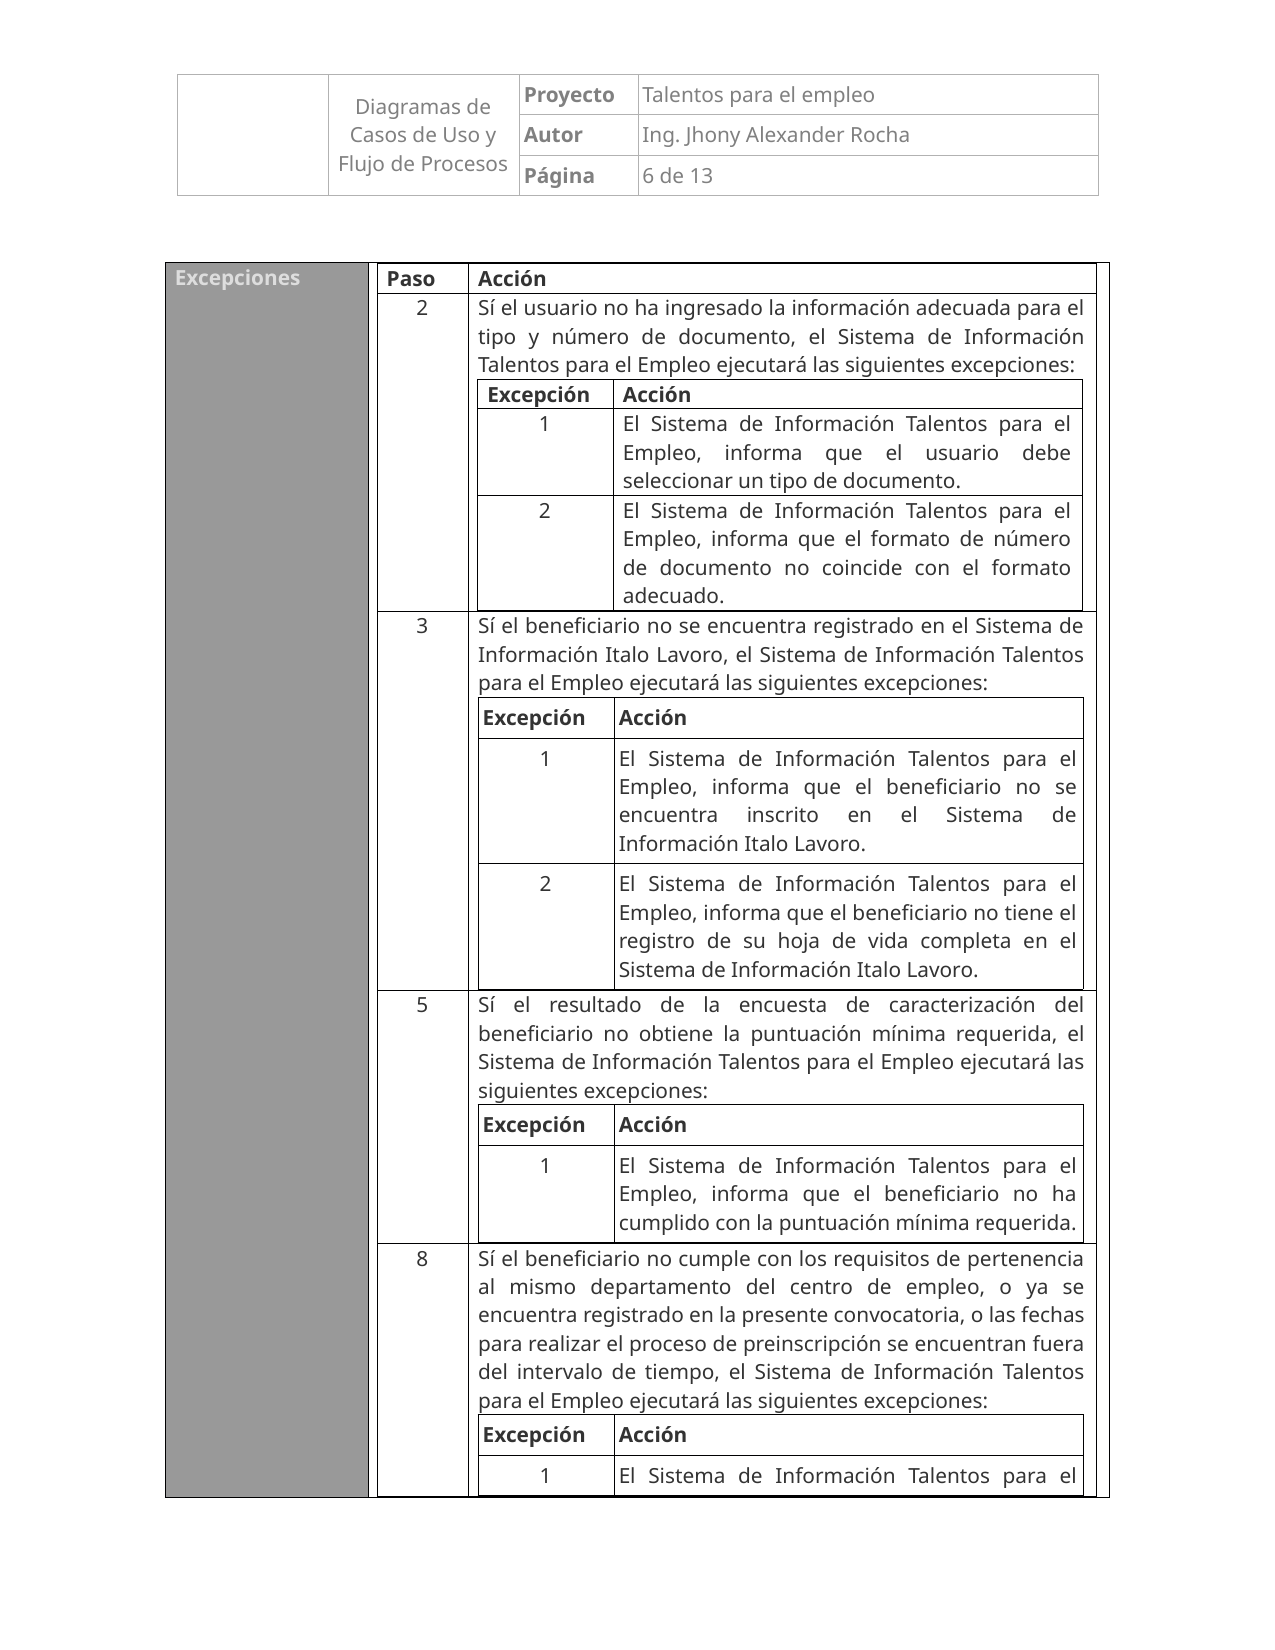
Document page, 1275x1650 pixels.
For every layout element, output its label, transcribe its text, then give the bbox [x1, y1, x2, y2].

table_cell [1097, 263, 1109, 1497]
table_cell 2 [378, 294, 468, 611]
table_header Acción [615, 1105, 1083, 1145]
table_cell Excepciones [166, 263, 368, 1497]
table_cell El Sistema de Información Talentos para el Empleo, informa que el usuario debe seleccionar un tipo de documento. [614, 409, 1082, 495]
table_cell El Sistema de Información Talentos para el Empleo, informa que el beneficiario no se encuentra inscrito en el Sistema de Información Italo Lavoro. [615, 739, 1083, 863]
table_header Excepción [479, 1415, 614, 1455]
table_cell Sí el beneficiario no se encuentra registrado en el Sistema de Información Italo Lavoro, el Sistema de Información Talentos para el Empleo ejecutará las siguientes excepciones: [469, 612, 1096, 989]
table_cell 2 [478, 496, 613, 609]
table_header Acción [614, 380, 1082, 408]
table_cell 5 [378, 991, 468, 1243]
table_cell 1 [478, 409, 613, 495]
table_cell Sí el beneficiario no cumple con los requisitos de pertenencia al mismo departamento del centro de empleo, o ya se encuentra registrado en la presente convocatoria, o las fechas para realizar el proceso de preinscripción se encuentran fuera del intervalo de tiempo, el Sistema de Información Talentos para el Empleo ejecutará las siguientes excepciones: [469, 1244, 1096, 1496]
table_cell 1 [479, 739, 614, 863]
table_cell Sí el resultado de la encuesta de caracterización del beneficiario no obtiene la puntuación mínima requerida, el Sistema de Información Talentos para el Empleo ejecutará las siguientes excepciones: [469, 991, 1096, 1243]
table_header Acción [615, 1415, 1083, 1455]
table_cell El Sistema de Información Talentos para el [615, 1456, 1083, 1495]
table_cell El Sistema de Información Talentos para el Empleo, informa que el beneficiario no tiene el registro de su hoja de vida completa en el Sistema de Información Italo Lavoro. [615, 864, 1083, 989]
table_header Paso [378, 264, 468, 292]
table_cell Sí el usuario no ha ingresado la información adecuada para el tipo y número de documento, el Sistema de Información Talentos para el Empleo ejecutará las siguientes excepciones: [469, 294, 1096, 611]
table_cell 8 [378, 1244, 468, 1496]
table_cell El Sistema de Información Talentos para el Empleo, informa que el formato de número de documento no coincide con el formato adecuado. [614, 496, 1082, 609]
table_header Excepción [478, 380, 613, 408]
table_cell 3 [378, 612, 468, 989]
table_header Excepción [479, 698, 614, 737]
table_header Excepción [479, 1105, 614, 1145]
table_header Acción [469, 264, 1096, 292]
table_cell 2 [479, 864, 614, 989]
table_cell 1 [479, 1146, 614, 1242]
table_cell 1 [479, 1456, 614, 1495]
table_header Acción [615, 698, 1083, 737]
table_cell [369, 263, 377, 1497]
table_cell El Sistema de Información Talentos para el Empleo, informa que el beneficiario no ha cumplido con la puntuación mínima requerida. [615, 1146, 1083, 1242]
